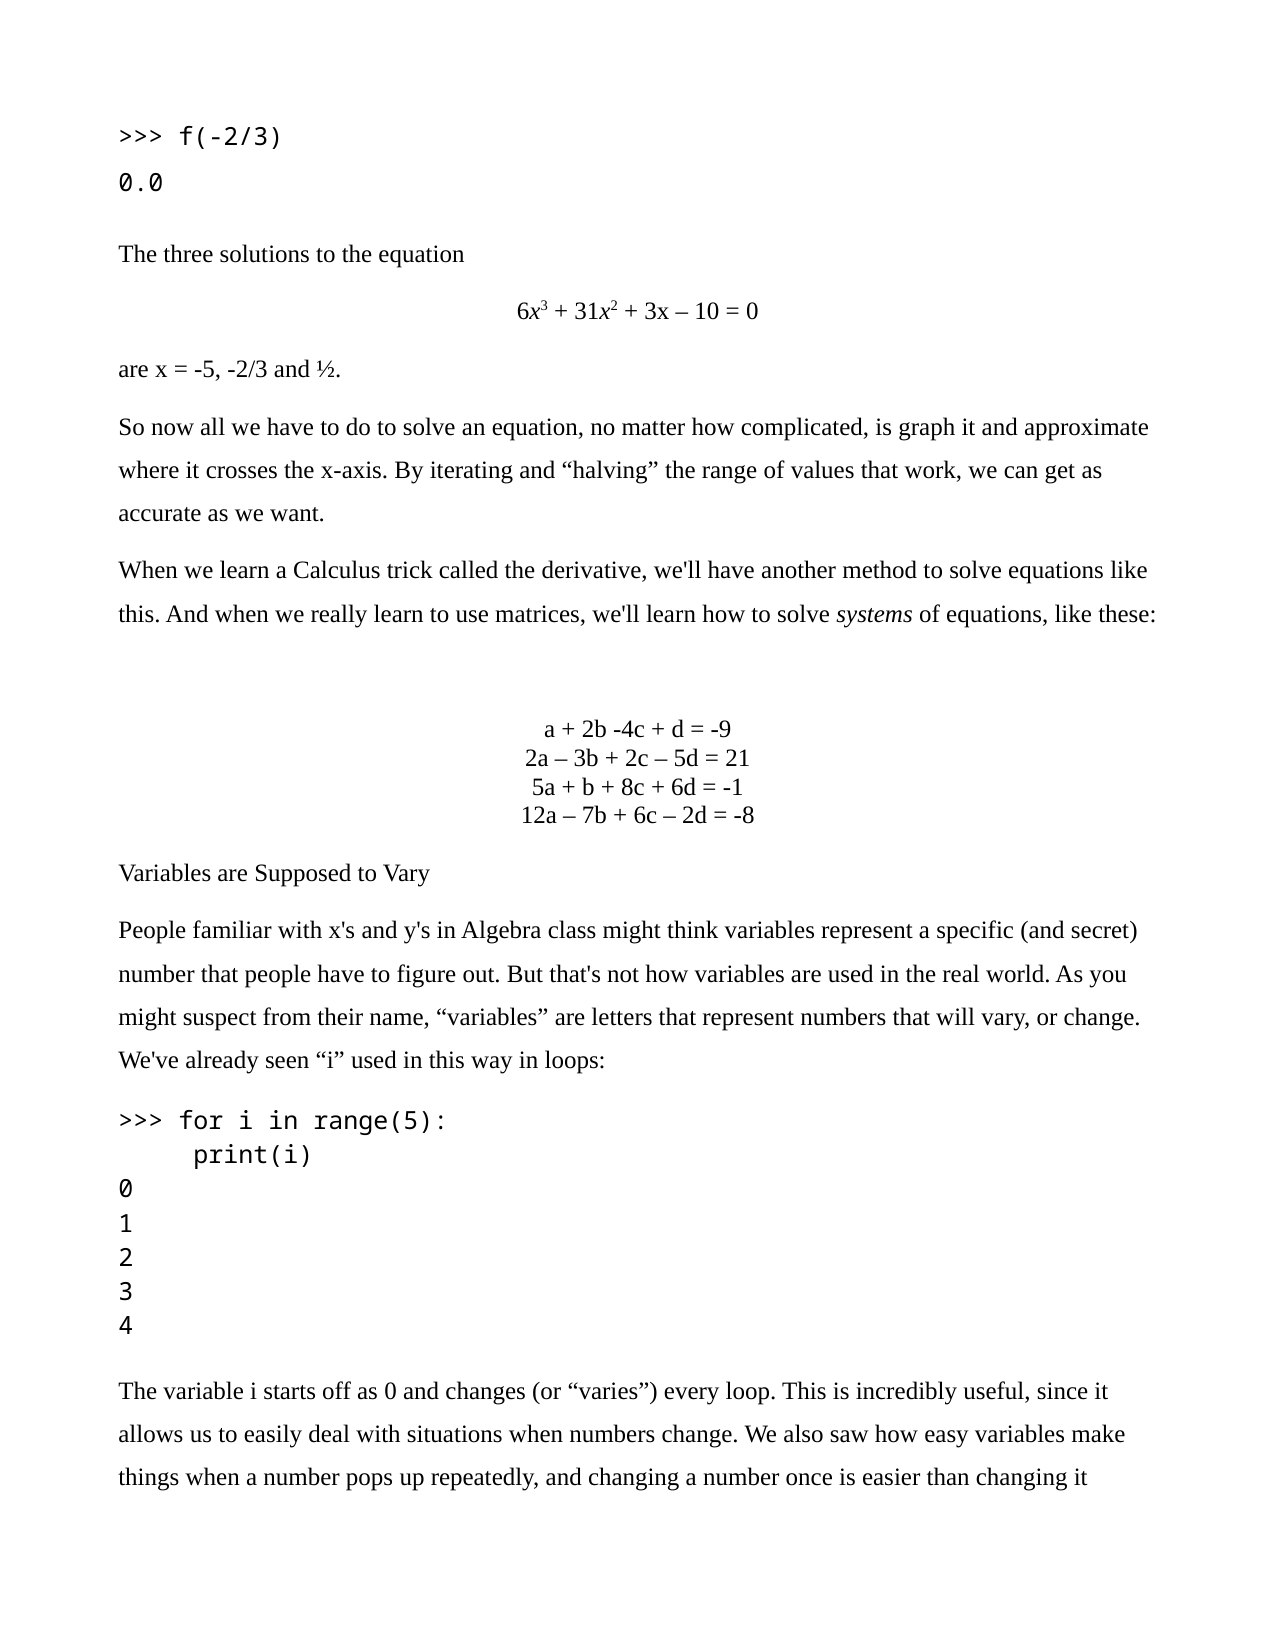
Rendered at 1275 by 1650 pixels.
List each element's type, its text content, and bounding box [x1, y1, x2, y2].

text 5a + b + 8c + 6d = -1 [118, 772, 1157, 800]
text The three solutions to the equation [118, 239, 1157, 268]
text 3 [118, 1273, 1157, 1308]
text People familiar with x's and y's in Algebra class might think variables represent a specific (and secret) number that people have to figure out. But that's not how variables are used in the real world. As you might suspect from their name, “variables” are letters that represent numbers that will vary, or change. We've already seen “i” used in this way in loops: [118, 916, 1157, 1074]
text 1 [118, 1205, 1157, 1239]
text 12a – 7b + 6c – 2d = -8 [118, 800, 1157, 829]
text 0.0 [118, 164, 1157, 198]
text 2a – 3b + 2c – 5d = 21 [118, 743, 1157, 772]
text 2 [118, 1239, 1157, 1273]
text Variables are Supposed to Vary [118, 858, 1157, 887]
text a + 2b -4c + d = -9 [118, 714, 1157, 743]
text print(i) [118, 1137, 1157, 1171]
text 0 [118, 1171, 1157, 1205]
text When we learn a Calculus trick called the derivative, we'll have another method to solve equations like this. And when we really learn to use matrices, we'll learn how to solve systems of equations, like these: [118, 556, 1157, 627]
text >>> f(-2/3) [118, 118, 1157, 152]
text 4 [118, 1308, 1157, 1342]
text >>> for i in range(5): [118, 1103, 1157, 1137]
text The variable i starts off as 0 and changes (or “varies”) every loop. This is incredibly useful, since it allows us to easily deal with situations when numbers change. We also saw how easy variables make things when a number pops up repeatedly, and changing a number once is easier than changing it [118, 1376, 1157, 1491]
text So now all we have to do to solve an equation, no matter how complicated, is graph it and approximate where it crosses the x-axis. By iterating and “halving” the range of values that work, we can get as accurate as we want. [118, 412, 1157, 527]
text are x = -5, -2/3 and ½. [118, 354, 1157, 383]
text 6x3 + 31x2 + 3x – 10 = 0 [118, 296, 1157, 325]
